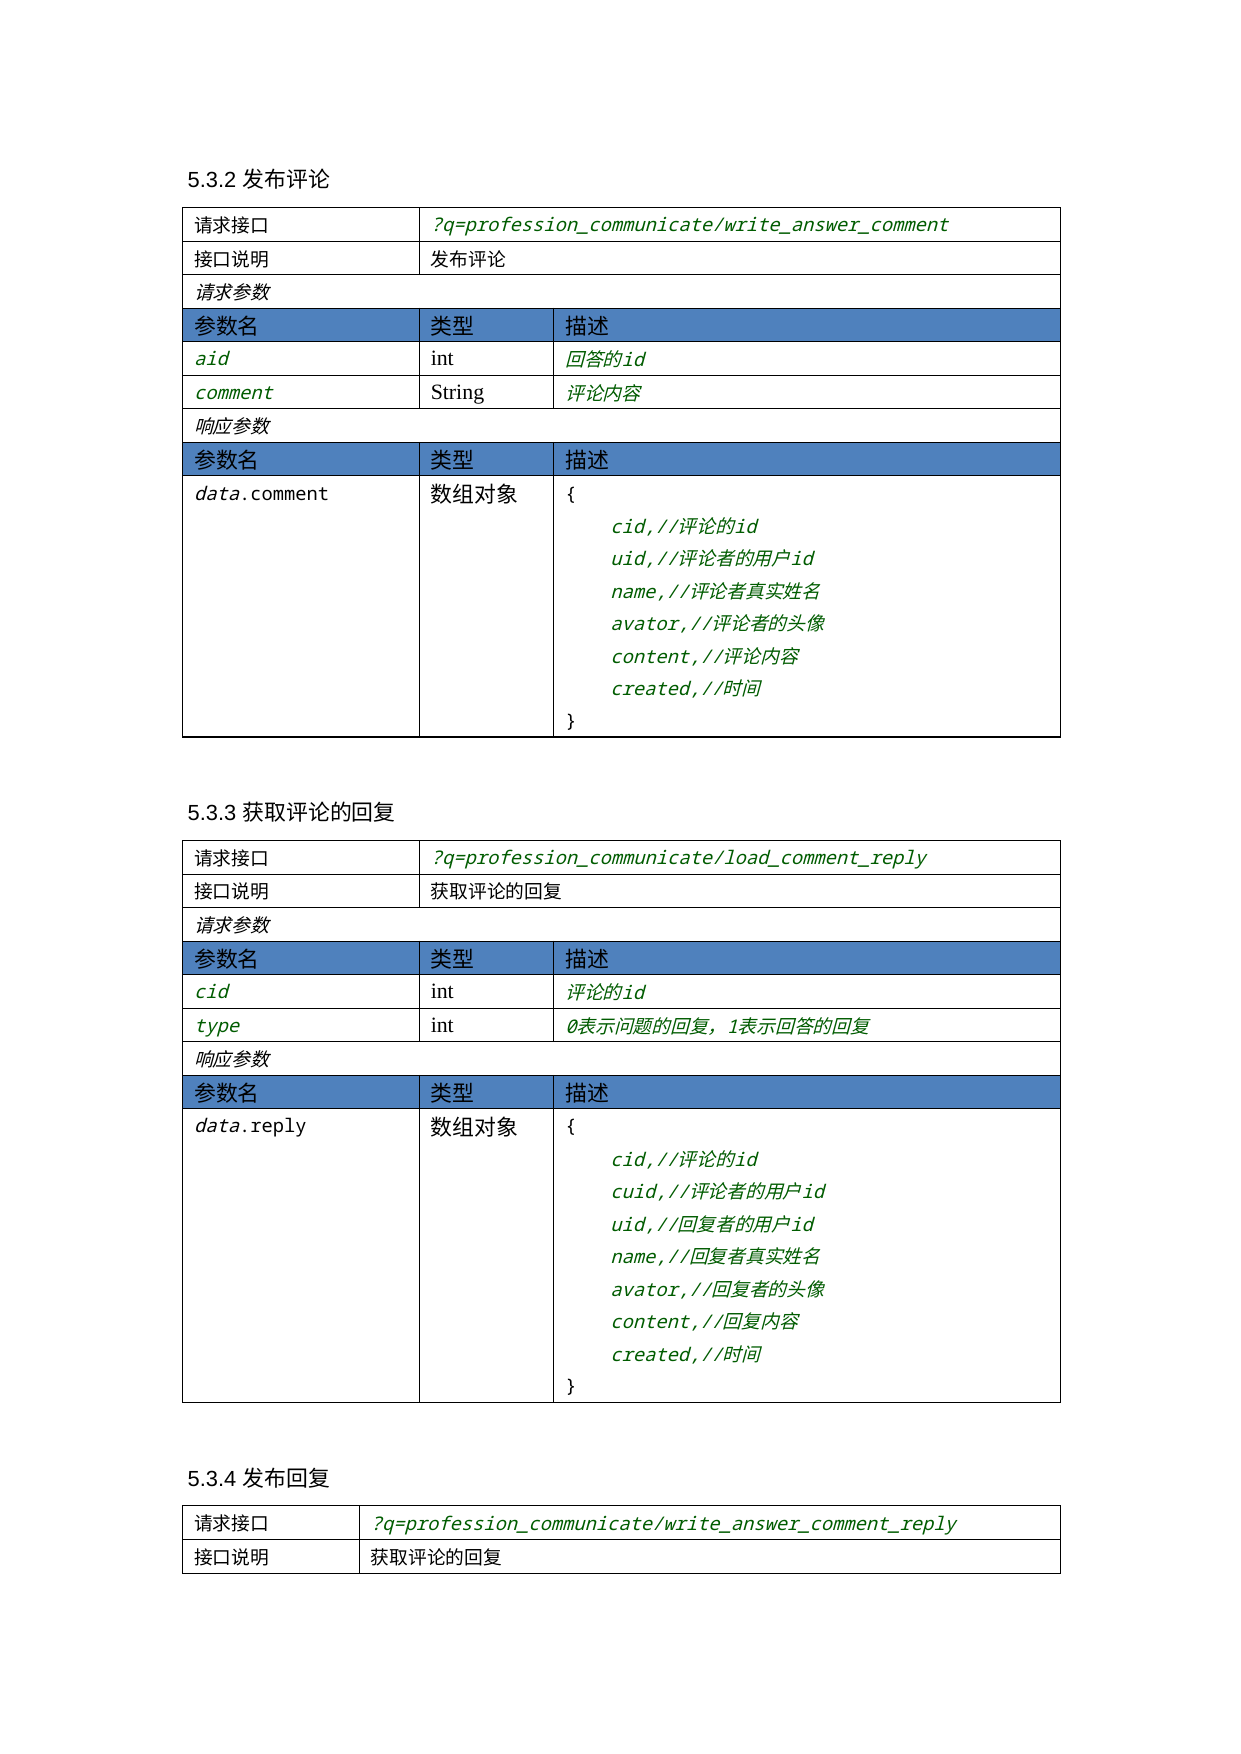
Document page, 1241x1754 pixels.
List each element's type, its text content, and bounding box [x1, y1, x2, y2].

table_header ?q=profession_communicate/write_answer_comment_reply [360, 1506, 1060, 1539]
table_cell { cid,//评论的id cuid,//评论者的用户id uid,//回复者的用户id name,//回复者真实姓名 avator,//回复者的头像 content,//回复内容 created,//时间 } [554, 1109, 1060, 1402]
table_cell 类型 [420, 443, 553, 475]
table_cell 类型 [420, 1076, 553, 1108]
table_cell 响应参数 [183, 1042, 1060, 1075]
table_cell 请求参数 [183, 275, 1060, 308]
table_cell 参数名 [183, 443, 419, 475]
table_cell 评论的id [554, 975, 1060, 1008]
table_cell 评论内容 [554, 376, 1060, 408]
table_cell 参数名 [183, 309, 419, 341]
table_cell String [420, 376, 553, 408]
table_header 请求接口 [183, 841, 419, 873]
table_cell int [420, 1009, 553, 1041]
text 5.3.4 发布回复 [187, 1460, 1053, 1493]
text 5.3.2 发布评论 [187, 162, 1053, 194]
table_cell 请求参数 [183, 908, 1060, 941]
table_cell data.comment [183, 476, 419, 736]
table_cell 类型 [420, 942, 553, 974]
table_cell cid [183, 975, 419, 1008]
table_cell 参数名 [183, 1076, 419, 1108]
table_cell 回答的id [554, 342, 1060, 375]
table_cell 类型 [420, 309, 553, 341]
table_cell int [420, 975, 553, 1008]
table_cell 描述 [554, 1076, 1060, 1108]
table_cell 描述 [554, 309, 1060, 341]
table_cell 参数名 [183, 942, 419, 974]
table_cell 0表示问题的回复，1表示回答的回复 [554, 1009, 1060, 1041]
text 5.3.3 获取评论的回复 [187, 795, 1053, 827]
table_cell 接口说明 [183, 242, 419, 274]
table_cell 获取评论的回复 [360, 1540, 1060, 1572]
table_cell 数组对象 [420, 1109, 553, 1402]
table_cell 接口说明 [183, 1540, 359, 1572]
table_cell 发布评论 [420, 242, 1060, 274]
table_header 请求接口 [183, 1506, 359, 1539]
table_header ?q=profession_communicate/load_comment_reply [420, 841, 1060, 873]
table_cell 获取评论的回复 [420, 875, 1060, 907]
table_cell { cid,//评论的id uid,//评论者的用户id name,//评论者真实姓名 avator,//评论者的头像 content,//评论内容 created,//时间 } [554, 476, 1060, 736]
table_cell 描述 [554, 443, 1060, 475]
table_cell data.reply [183, 1109, 419, 1402]
table_cell comment [183, 376, 419, 408]
table_cell 描述 [554, 942, 1060, 974]
table_cell 接口说明 [183, 875, 419, 907]
table_header ?q=profession_communicate/write_answer_comment [420, 208, 1060, 241]
table_cell 响应参数 [183, 409, 1060, 442]
table_cell type [183, 1009, 419, 1041]
table_cell aid [183, 342, 419, 375]
table_cell int [420, 342, 553, 375]
table_cell 数组对象 [420, 476, 553, 736]
table_header 请求接口 [183, 208, 419, 241]
